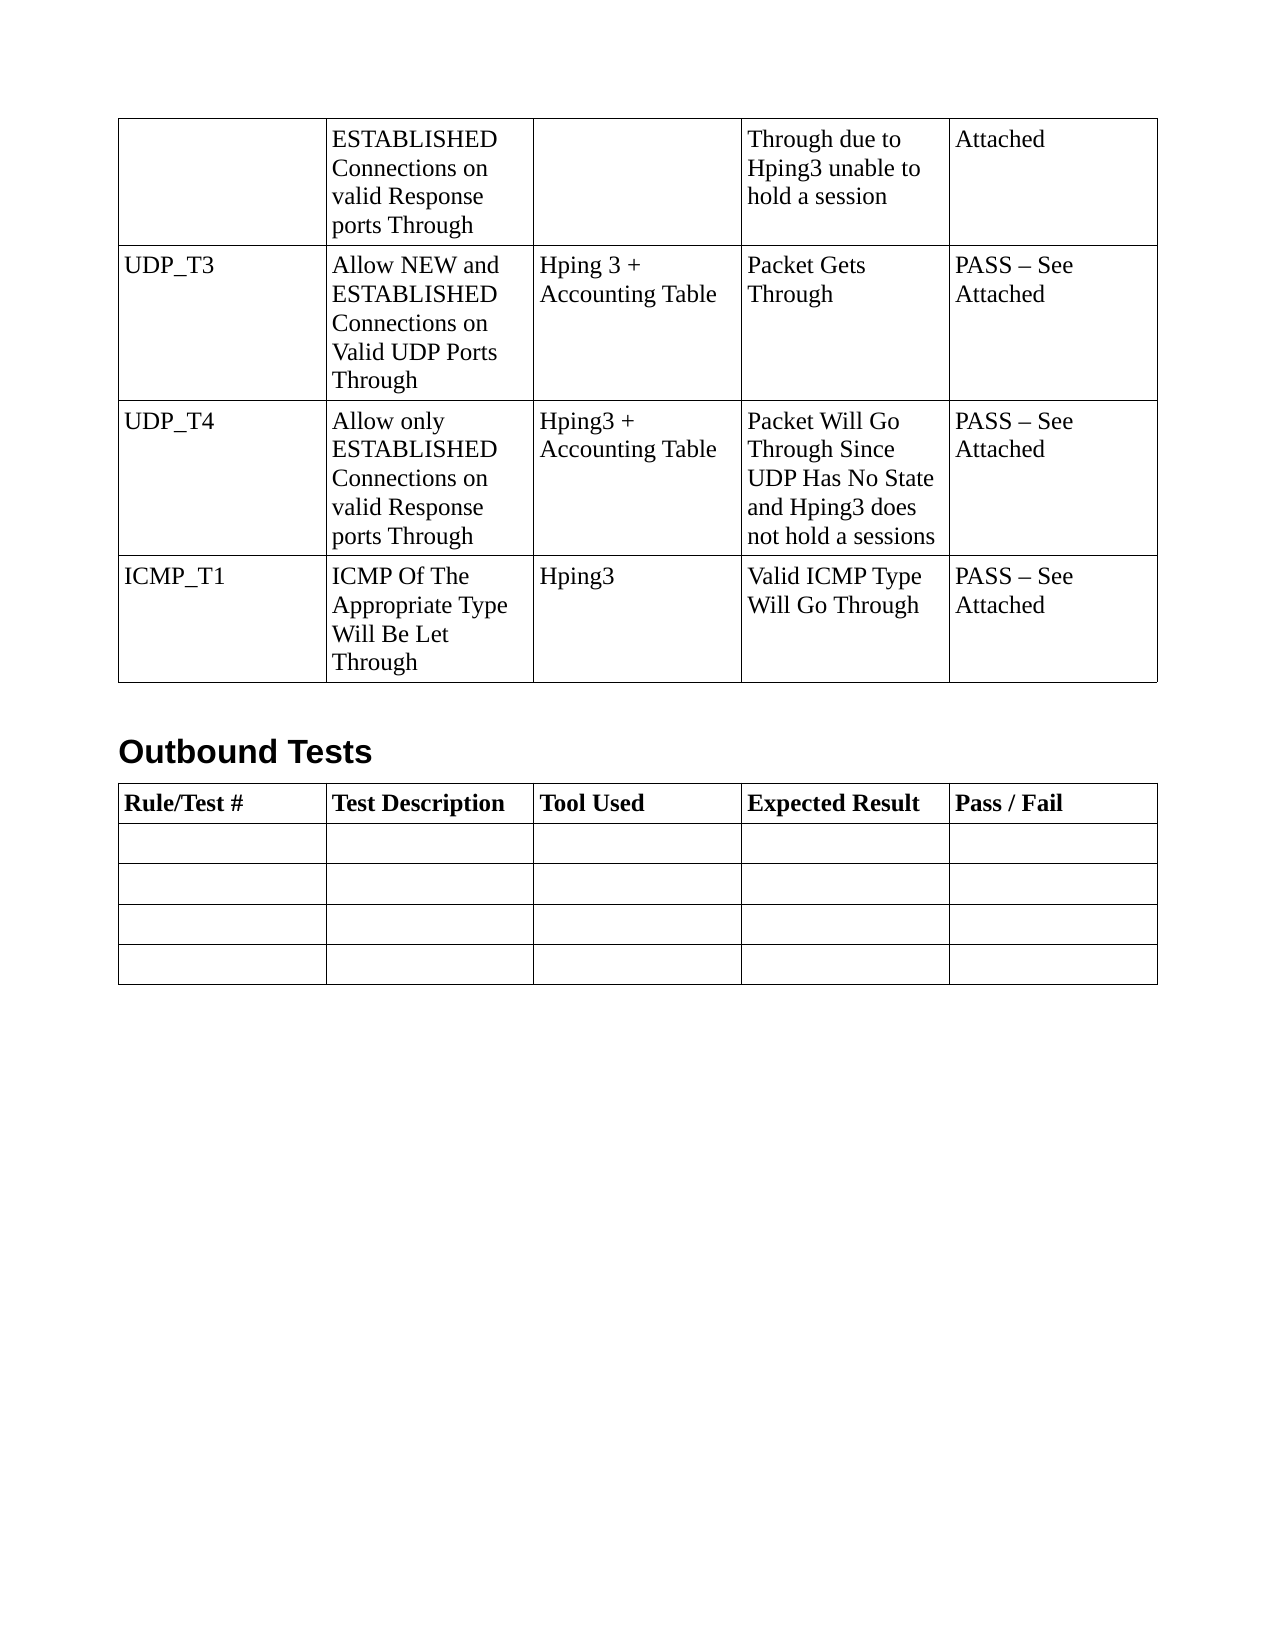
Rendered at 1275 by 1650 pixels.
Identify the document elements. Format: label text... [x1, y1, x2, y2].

table_cell [742, 945, 949, 984]
table_cell PASS – See Attached [950, 556, 1157, 682]
table_cell ICMP Of The Appropriate Type Will Be Let Through [327, 556, 533, 682]
table_cell ESTABLISHED Connections on valid Response ports Through [327, 119, 533, 245]
table_cell Allow only ESTABLISHED Connections on valid Response ports Through [327, 401, 533, 555]
table_header Rule/Test # [119, 784, 326, 823]
table_cell [119, 864, 326, 904]
table_cell Through due to Hping3 unable to hold a session [742, 119, 949, 245]
table_cell [327, 945, 533, 984]
table_cell [327, 864, 533, 904]
table_header Test Description [327, 784, 533, 823]
table_cell [950, 824, 1157, 863]
table_cell Hping3 [534, 556, 741, 682]
table_cell ICMP_T1 [119, 556, 326, 682]
table_cell UDP_T3 [119, 246, 326, 400]
table_cell [534, 119, 741, 245]
table_cell Attached [950, 119, 1157, 245]
table_cell [950, 864, 1157, 904]
table_cell Hping 3 + Accounting Table [534, 246, 741, 400]
table_cell UDP_T4 [119, 401, 326, 555]
table_cell [119, 905, 326, 944]
table_cell [950, 945, 1157, 984]
table_cell [742, 864, 949, 904]
table_cell [327, 905, 533, 944]
table_header Tool Used [534, 784, 741, 823]
table_cell [534, 824, 741, 863]
table_cell [119, 945, 326, 984]
table_cell Packet Gets Through [742, 246, 949, 400]
subtitle Outbound Tests [118, 732, 1157, 770]
table_header Pass / Fail [950, 784, 1157, 823]
table_cell Hping3 + Accounting Table [534, 401, 741, 555]
table_cell [534, 864, 741, 904]
table_cell [742, 905, 949, 944]
table_cell Allow NEW and ESTABLISHED Connections on Valid UDP Ports Through [327, 246, 533, 400]
table_cell [327, 824, 533, 863]
table_cell [742, 824, 949, 863]
table_cell Valid ICMP Type Will Go Through [742, 556, 949, 682]
table_cell [119, 119, 326, 245]
table_cell [950, 905, 1157, 944]
table_cell [534, 945, 741, 984]
table_cell PASS – See Attached [950, 246, 1157, 400]
table_cell Packet Will Go Through Since UDP Has No State and Hping3 does not hold a sessions [742, 401, 949, 555]
table_cell [534, 905, 741, 944]
table_cell [119, 824, 326, 863]
table_header Expected Result [742, 784, 949, 823]
table_cell PASS – See Attached [950, 401, 1157, 555]
